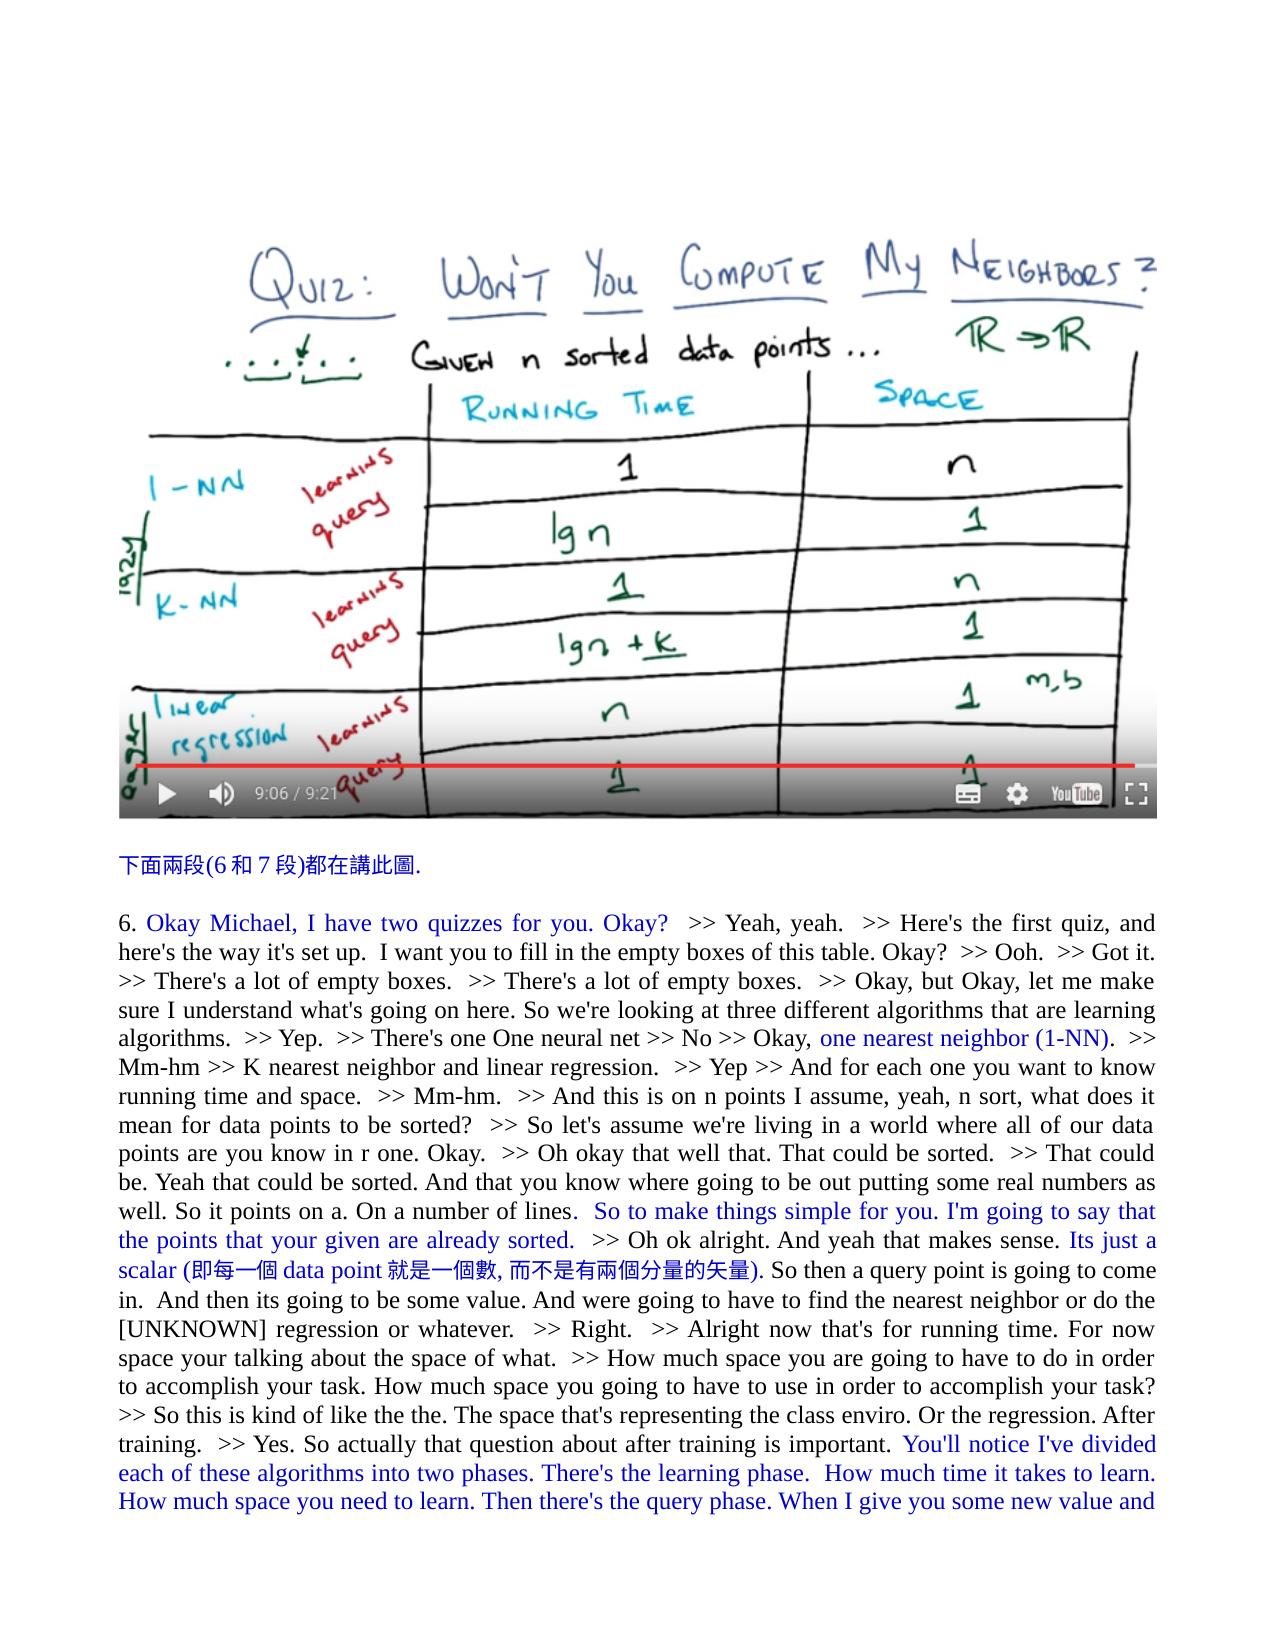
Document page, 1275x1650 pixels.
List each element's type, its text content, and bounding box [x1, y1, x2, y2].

text 6. Okay Michael, I have two quizzes for you. Okay? >> Yeah, yeah. >> Here's the first quiz, and here's the way it's set up. I want you to fill in the empty boxes of this table. Okay? >> Ooh. >> Got it. >> There's a lot of empty boxes. >> There's a lot of empty boxes. >> Okay, but Okay, let me make sure I understand what's going on here. So we're looking at three different algorithms that are learning algorithms. >> Yep. >> There's one One neural net >> No >> Okay, one nearest neighbor (1-NN). >> Mm-hm >> K nearest neighbor and linear regression. >> Yep >> And for each one you want to know running time and space. >> Mm-hm. >> And this is on n points I assume, yeah, n sort, what does it mean for data points to be sorted? >> So let's assume we're living in a world where all of our data points are you know in r one. Okay. >> Oh okay that well that. That could be sorted. >> That could be. Yeah that could be sorted. And that you know where going to be out putting some real numbers as well. So it points on a. On a number of lines. So to make things simple for you. I'm going to say that the points that your given are already sorted. >> Oh ok alright. And yeah that makes sense. Its just a scalar (即每一個data point就是一個數, 而不是有兩個分量的矢量). So then a query point is going to come in. And then its going to be some value. And were going to have to find the nearest neighbor or do the [UNKNOWN] regression or whatever. >> Right. >> Alright now that's for running time. For now space your talking about the space of what. >> How much space you are going to have to do in order to accomplish your task. How much space you going to have to use in order to accomplish your task? >> So this is kind of like the the. The space that's representing the class enviro. Or the regression. After training. >> Yes. So actually that question about after training is important. You'll notice I've divided each of these algorithms into two phases. There's the learning phase. How much time it takes to learn. How much space you need to learn. Then there's the query phase. When I give you some new value and [118, 908, 1157, 1515]
text 下面兩段(6和7段)都在講此圖. [118, 848, 1157, 880]
picture [118, 233, 1157, 820]
